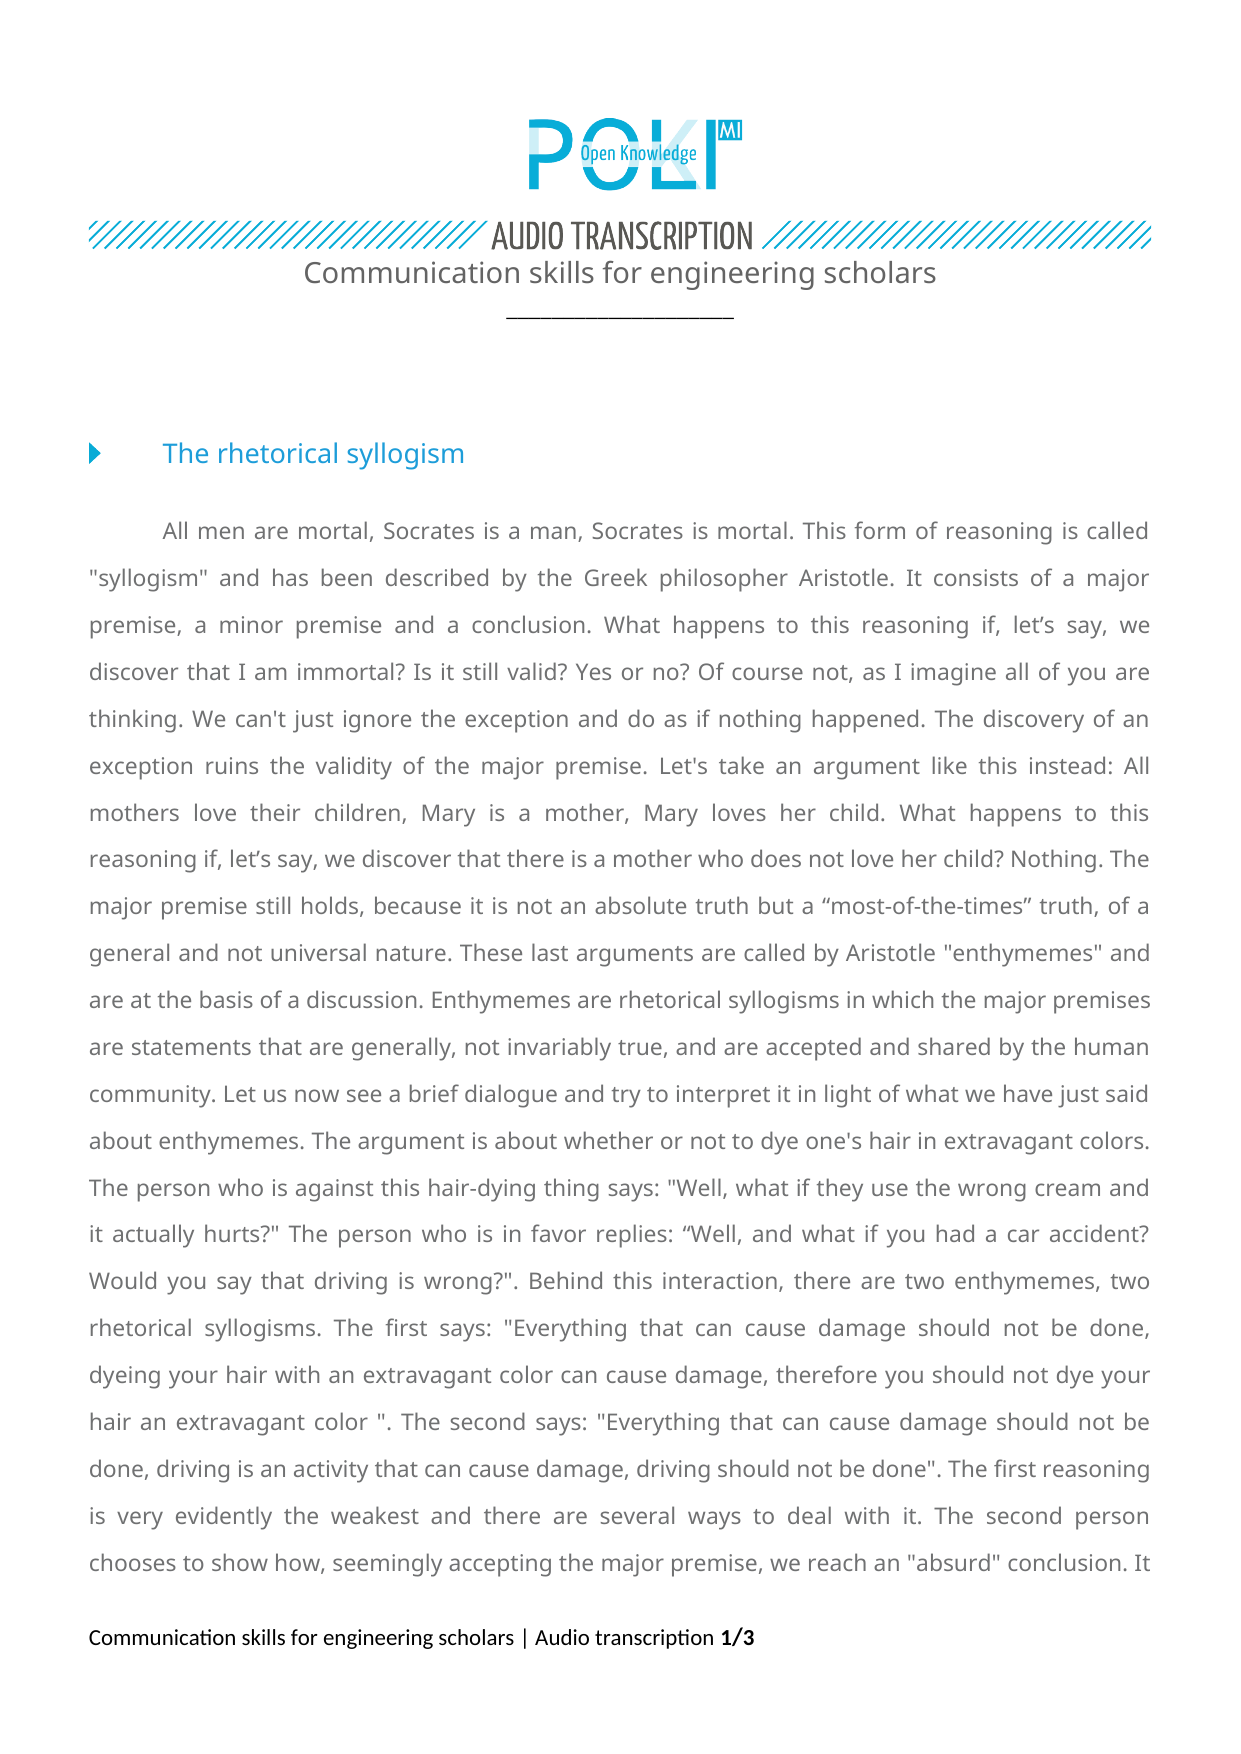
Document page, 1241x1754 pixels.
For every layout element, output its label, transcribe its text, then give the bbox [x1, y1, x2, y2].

text All men are mortal, Socrates is a man, Socrates is mortal. This form of reasoning is called "syllogism" and has been described by the Greek philosopher Aristotle. It consists of a major premise, a minor premise and a conclusion. What happens to this reasoning if, let’s say, we discover that I am immortal? Is it still valid? Yes or no? Of course not, as I imagine all of you are thinking. We can't just ignore the exception and do as if nothing happened. The discovery of an exception ruins the validity of the major premise. Let's take an argument like this instead: All mothers love their children, Mary is a mother, Mary loves her child. What happens to this reasoning if, let’s say, we discover that there is a mother who does not love her child? Nothing. The major premise still holds, because it is not an absolute truth but a “most-of-the-times” truth, of a general and not universal nature. These last arguments are called by Aristotle "enthymemes" and are at the basis of a discussion. Enthymemes are rhetorical syllogisms in which the major premises are statements that are generally, not invariably true, and are accepted and shared by the human community. Let us now see a brief dialogue and try to interpret it in light of what we have just said about enthymemes. The argument is about whether or not to dye one's hair in extravagant colors. The person who is against this hair-dying thing says: "Well, what if they use the wrong cream and it actually hurts?" The person who is in favor replies: “Well, and what if you had a car accident? Would you say that driving is wrong?". Behind this interaction, there are two enthymemes, two rhetorical syllogisms. The first says: "Everything that can cause damage should not be done, dyeing your hair with an extravagant color can cause damage, therefore you should not dye your hair an extravagant color ". The second says: "Everything that can cause damage should not be done, driving is an activity that can cause damage, driving should not be done". The first reasoning is very evidently the weakest and there are several ways to deal with it. The second person chooses to show how, seemingly accepting the major premise, we reach an "absurd" conclusion. It [89, 515, 1152, 1578]
subtitle Communication skills for engineering scholars [89, 211, 1152, 292]
text ____________________ [89, 294, 1152, 322]
list The rhetorical syllogism [89, 434, 1152, 471]
